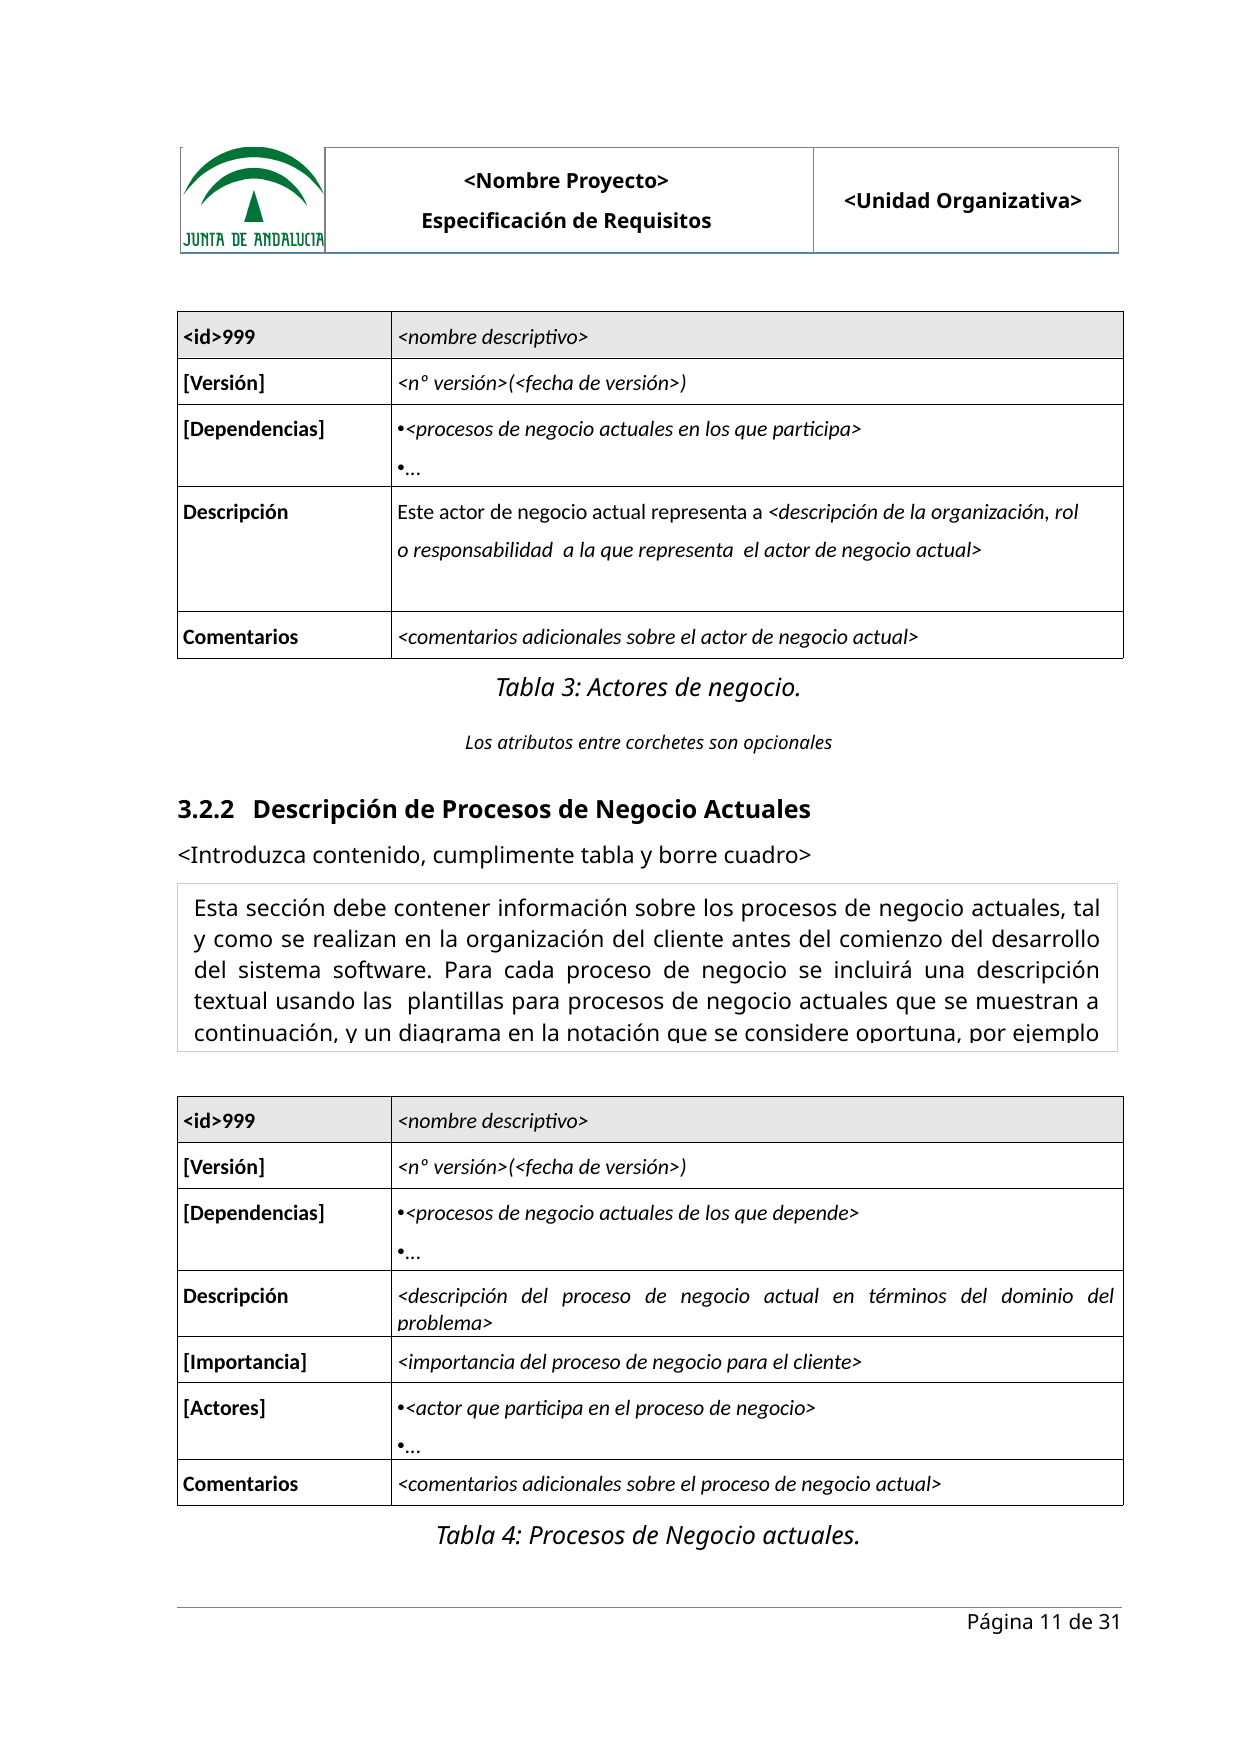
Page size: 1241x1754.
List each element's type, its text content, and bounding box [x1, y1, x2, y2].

table_cell [Dependencias] [178, 405, 391, 486]
table_cell Comentarios [178, 1460, 391, 1505]
table_cell Este actor de negocio actual representa a <descripción de la organización, rol o responsabilidad a la que representa el actor de negocio actual> [392, 487, 1123, 611]
table_cell [Actores] [178, 1383, 391, 1459]
text Tabla 4: Procesos de Negocio actuales. [177, 1517, 1122, 1552]
table_cell Descripción [178, 487, 391, 611]
picture [183, 147, 324, 246]
subtitle Descripción de Procesos de Negocio Actuales [177, 792, 1122, 826]
table_header <nombre descriptivo> [392, 312, 1123, 357]
text <Introduzca contenido, cumplimente tabla y borre cuadro> [177, 839, 1122, 870]
table_header <id>999 [178, 1097, 391, 1142]
table_cell Descripción [178, 1271, 391, 1336]
table_cell <nº versión>(<fecha de versión>) [392, 1143, 1123, 1188]
table_cell <actor que participa en el proceso de negocio> ... [392, 1383, 1123, 1459]
table_cell <comentarios adicionales sobre el actor de negocio actual> [392, 612, 1123, 657]
table_header <id>999 [178, 312, 391, 357]
table_cell [Importancia] [178, 1337, 391, 1382]
table_cell <procesos de negocio actuales de los que depende> ... [392, 1189, 1123, 1270]
table_cell <comentarios adicionales sobre el proceso de negocio actual> [392, 1460, 1123, 1505]
table_header <nombre descriptivo> [392, 1097, 1123, 1142]
table_cell [Versión] [178, 1143, 391, 1188]
table_cell [Dependencias] [178, 1189, 391, 1270]
table_cell Comentarios [178, 612, 391, 657]
text Los atributos entre corchetes son opcionales [177, 729, 1122, 755]
text Esta sección debe contener información sobre los procesos de negocio actuales, tal y como se realizan en la organización del cliente antes del comienzo del desarrollo del sistema software. Para cada proceso de negocio se incluirá una descripción textual usando las plantillas para procesos de negocio actuales que se muestran a continuación, y un diagrama en la notación que se considere oportuna, por ejemplo diagramas BPMN o diagramas de actividad UML. [194, 892, 1101, 1043]
text Tabla 3: Actores de negocio. [177, 670, 1122, 704]
table_cell <descripción del proceso de negocio actual en términos del dominio del problema> [392, 1271, 1123, 1336]
table_cell <importancia del proceso de negocio para el cliente> [392, 1337, 1123, 1382]
table_cell <nº versión>(<fecha de versión>) [392, 359, 1123, 403]
table_cell <procesos de negocio actuales en los que participa> ... [392, 405, 1123, 486]
table_cell [Versión] [178, 359, 391, 403]
